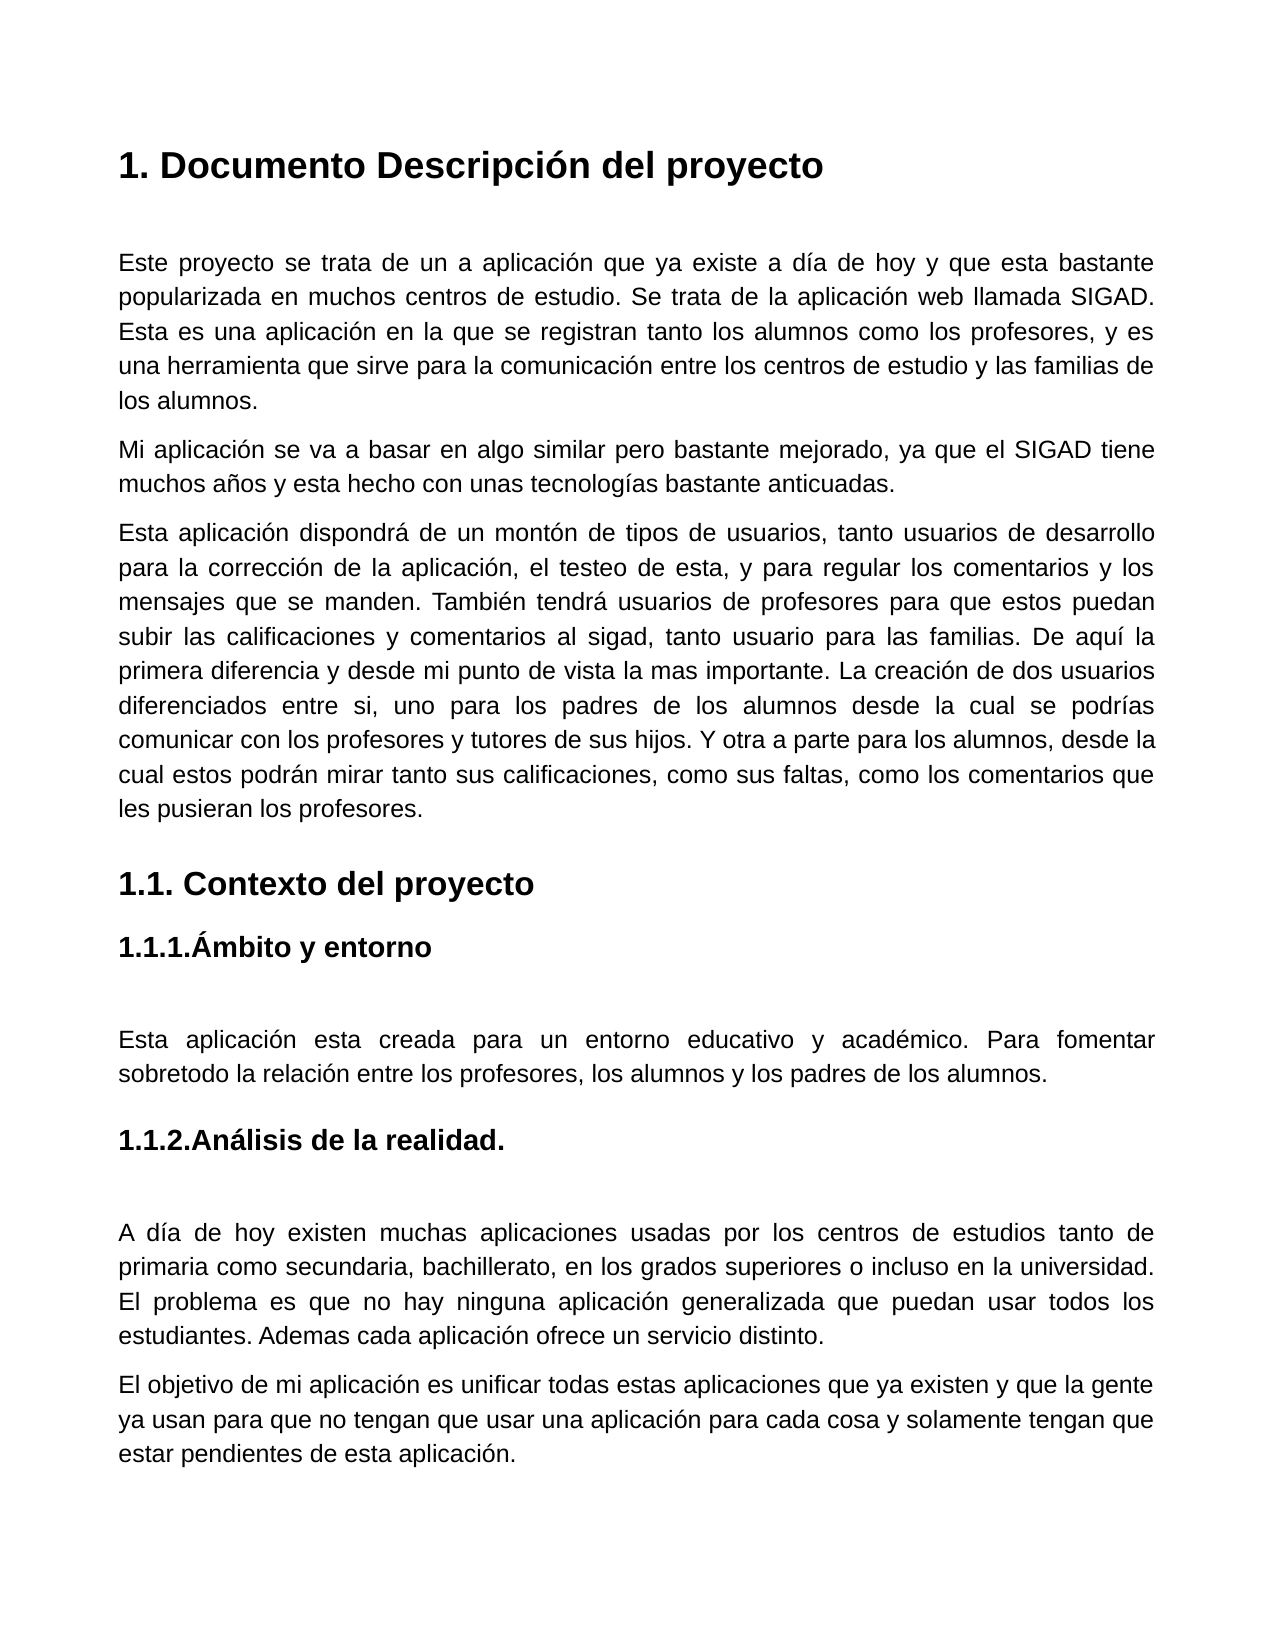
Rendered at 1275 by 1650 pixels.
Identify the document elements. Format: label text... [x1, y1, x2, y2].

text Esta aplicación esta creada para un entorno educativo y académico. Para fomentar sobretodo la relación entre los profesores, los alumnos y los padres de los alumnos. [118, 1025, 1157, 1088]
text Este proyecto se trata de un a aplicación que ya existe a día de hoy y que esta bastante popularizada en muchos centros de estudio. Se trata de la aplicación web llamada SIGAD. Esta es una aplicación en la que se registran tanto los alumnos como los profesores, y es una herramienta que sirve para la comunicación entre los centros de estudio y las familias de los alumnos. [118, 248, 1157, 414]
subtitle 1.1.1.Ámbito y entorno [118, 929, 1157, 963]
text A día de hoy existen muchas aplicaciones usadas por los centros de estudios tanto de primaria como secundaria, bachillerato, en los grados superiores o incluso en la universidad. El problema es que no hay ninguna aplicación generalizada que puedan usar todos los estudiantes. Ademas cada aplicación ofrece un servicio distinto. [118, 1218, 1157, 1350]
text Esta aplicación dispondrá de un montón de tipos de usuarios, tanto usuarios de desarrollo para la corrección de la aplicación, el testeo de esta, y para regular los comentarios y los mensajes que se manden. También tendrá usuarios de profesores para que estos puedan subir las calificaciones y comentarios al sigad, tanto usuario para las familias. De aquí la primera diferencia y desde mi punto de vista la mas importante. La creación de dos usuarios diferenciados entre si, uno para los padres de los alumnos desde la cual se podrías comunicar con los profesores y tutores de sus hijos. Y otra a parte para los alumnos, desde la cual estos podrán mirar tanto sus calificaciones, como sus faltas, como los comentarios que les pusieran los profesores. [118, 518, 1157, 823]
text Mi aplicación se va a basar en algo similar pero bastante mejorado, ya que el SIGAD tiene muchos años y esta hecho con unas tecnologías bastante anticuadas. [118, 435, 1157, 498]
text El objetivo de mi aplicación es unificar todas estas aplicaciones que ya existen y que la gente ya usan para que no tengan que usar una aplicación para cada cosa y solamente tengan que estar pendientes de esta aplicación. [118, 1370, 1157, 1468]
subtitle 1. Documento Descripción del proyecto [118, 143, 1157, 186]
subtitle 1.1. Contexto del proyecto [118, 864, 1157, 902]
subtitle 1.1.2.Análisis de la realidad. [118, 1123, 1157, 1156]
